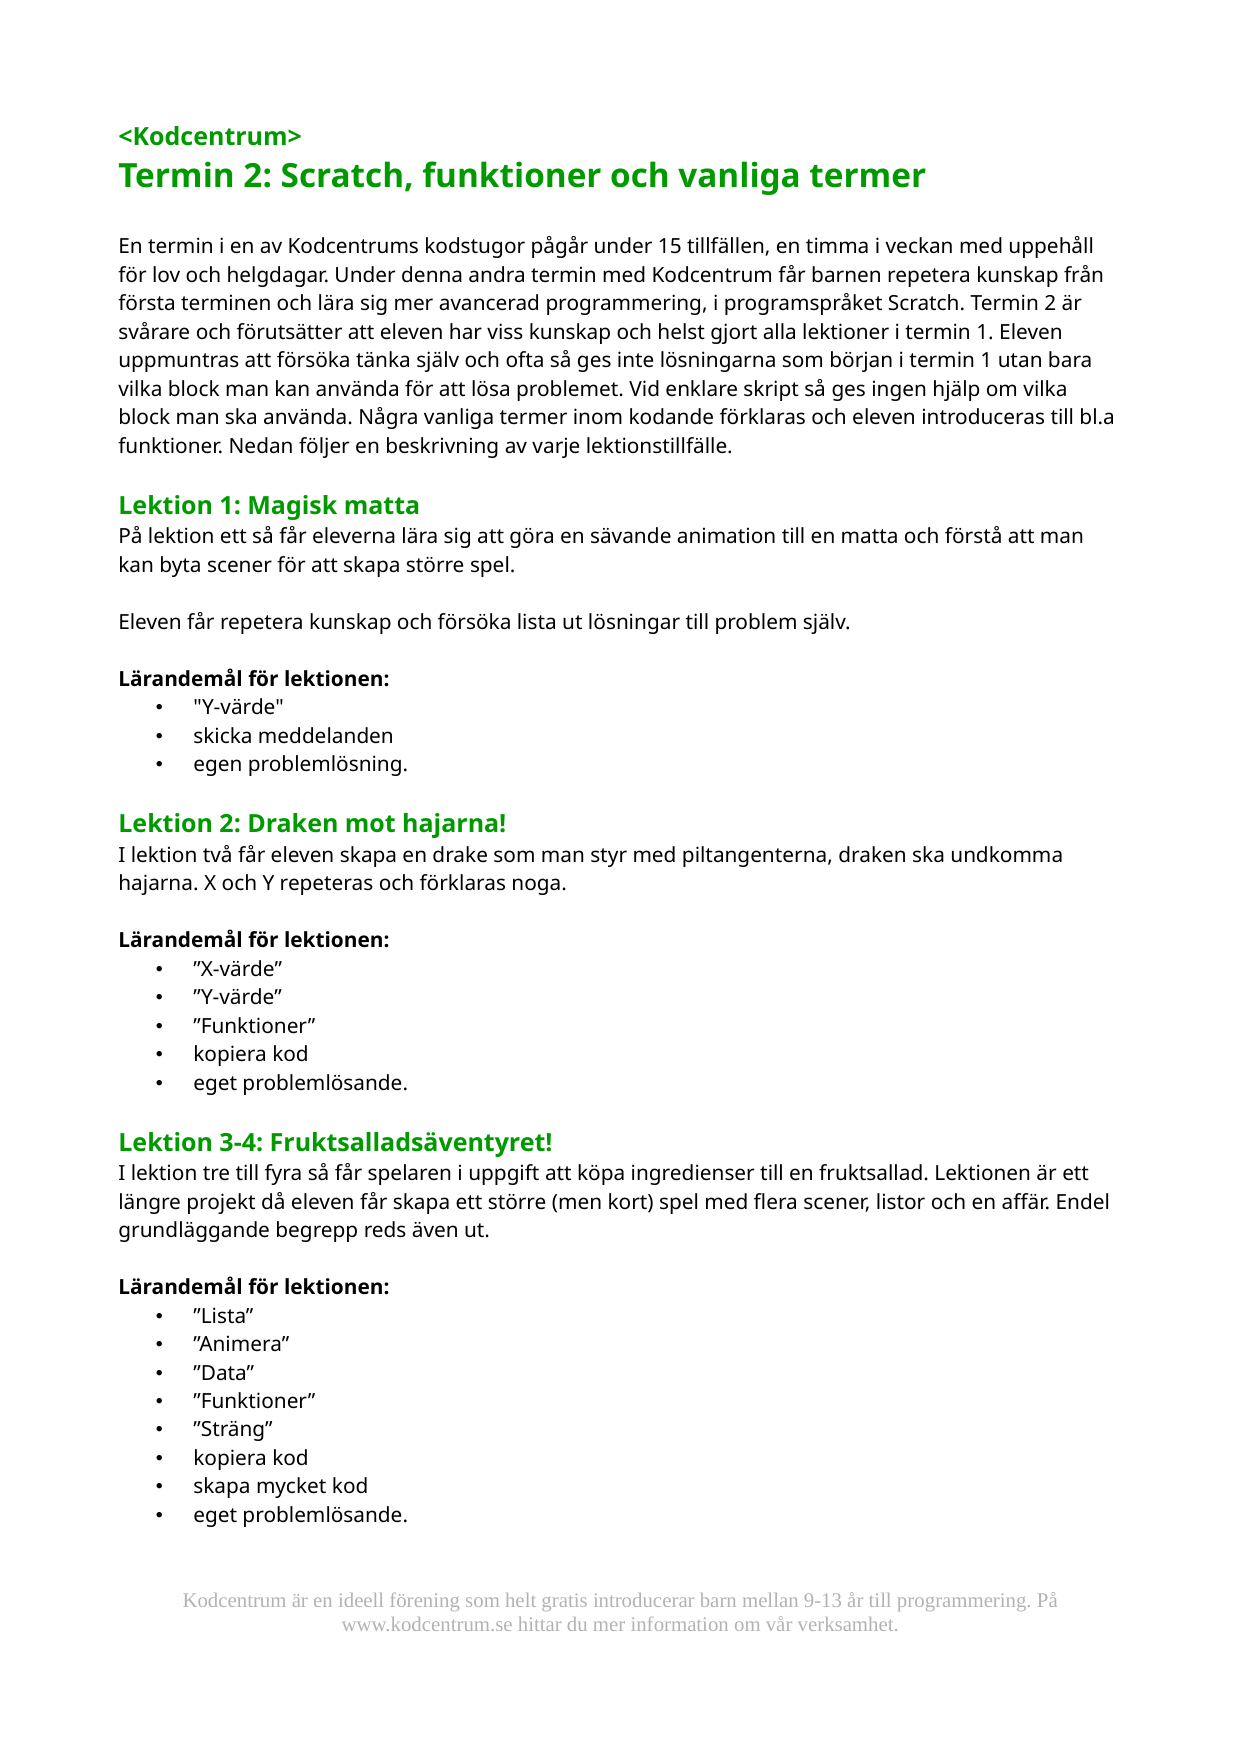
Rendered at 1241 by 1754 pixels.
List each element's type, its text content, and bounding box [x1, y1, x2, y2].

list ”Sträng” [156, 1414, 1122, 1443]
list kopiera kod [156, 1443, 1122, 1471]
list eget problemlösande. [156, 1500, 1122, 1528]
list skicka meddelanden [156, 721, 1122, 749]
list ”Y-värde” [156, 982, 1122, 1011]
text Lektion 3-4: Fruktsalladsäventyret! [118, 1124, 1122, 1158]
text Lektion 2: Draken mot hajarna! [118, 806, 1122, 840]
text En termin i en av Kodcentrums kodstugor pågår under 15 tillfällen, en timma i veckan med uppehåll för lov och helgdagar. Under denna andra termin med Kodcentrum får barnen repetera kunskap från första terminen och lära sig mer avancerad programmering, i programspråket Scratch. Termin 2 är svårare och förutsätter att eleven har viss kunskap och helst gjort alla lektioner i termin 1. Eleven uppmuntras att försöka tänka själv och ofta så ges inte lösningarna som början i termin 1 utan bara vilka block man kan använda för att lösa problemet. Vid enklare skript så ges ingen hjälp om vilka block man ska använda. Några vanliga termer inom kodande förklaras och eleven introduceras till bl.a funktioner. Nedan följer en beskrivning av varje lektionstillfälle. [118, 232, 1122, 459]
text I lektion tre till fyra så får spelaren i uppgift att köpa ingredienser till en fruktsallad. Lektionen är ett längre projekt då eleven får skapa ett större (men kort) spel med flera scener, listor och en affär. Endel grundläggande begrepp reds även ut. [118, 1158, 1122, 1244]
text Lektion 1: Magisk matta [118, 488, 1122, 522]
text <Kodcentrum> [118, 118, 1122, 152]
text I lektion två får eleven skapa en drake som man styr med piltangenterna, draken ska undkomma hajarna. X och Y repeteras och förklaras noga. [118, 840, 1122, 897]
list ”Funktioner” [156, 1386, 1122, 1414]
list eget problemlösande. [156, 1068, 1122, 1096]
text Eleven får repetera kunskap och försöka lista ut lösningar till problem själv. [118, 607, 1122, 635]
list ”Lista” [156, 1301, 1122, 1329]
text Termin 2: Scratch, funktioner och vanliga termer [118, 152, 1122, 198]
list "Y-värde" [156, 692, 1122, 721]
text Lärandemål för lektionen: [118, 925, 1122, 954]
list ”X-värde” [156, 954, 1122, 982]
text På lektion ett så får eleverna lära sig att göra en sävande animation till en matta och förstå att man kan byta scener för att skapa större spel. [118, 522, 1122, 578]
list ”Animera” [156, 1329, 1122, 1358]
text Lärandemål för lektionen: [118, 664, 1122, 692]
list ”Funktioner” [156, 1011, 1122, 1039]
list skapa mycket kod [156, 1471, 1122, 1500]
text Lärandemål för lektionen: [118, 1272, 1122, 1301]
list ”Data” [156, 1358, 1122, 1386]
list kopiera kod [156, 1039, 1122, 1068]
list egen problemlösning. [156, 749, 1122, 778]
